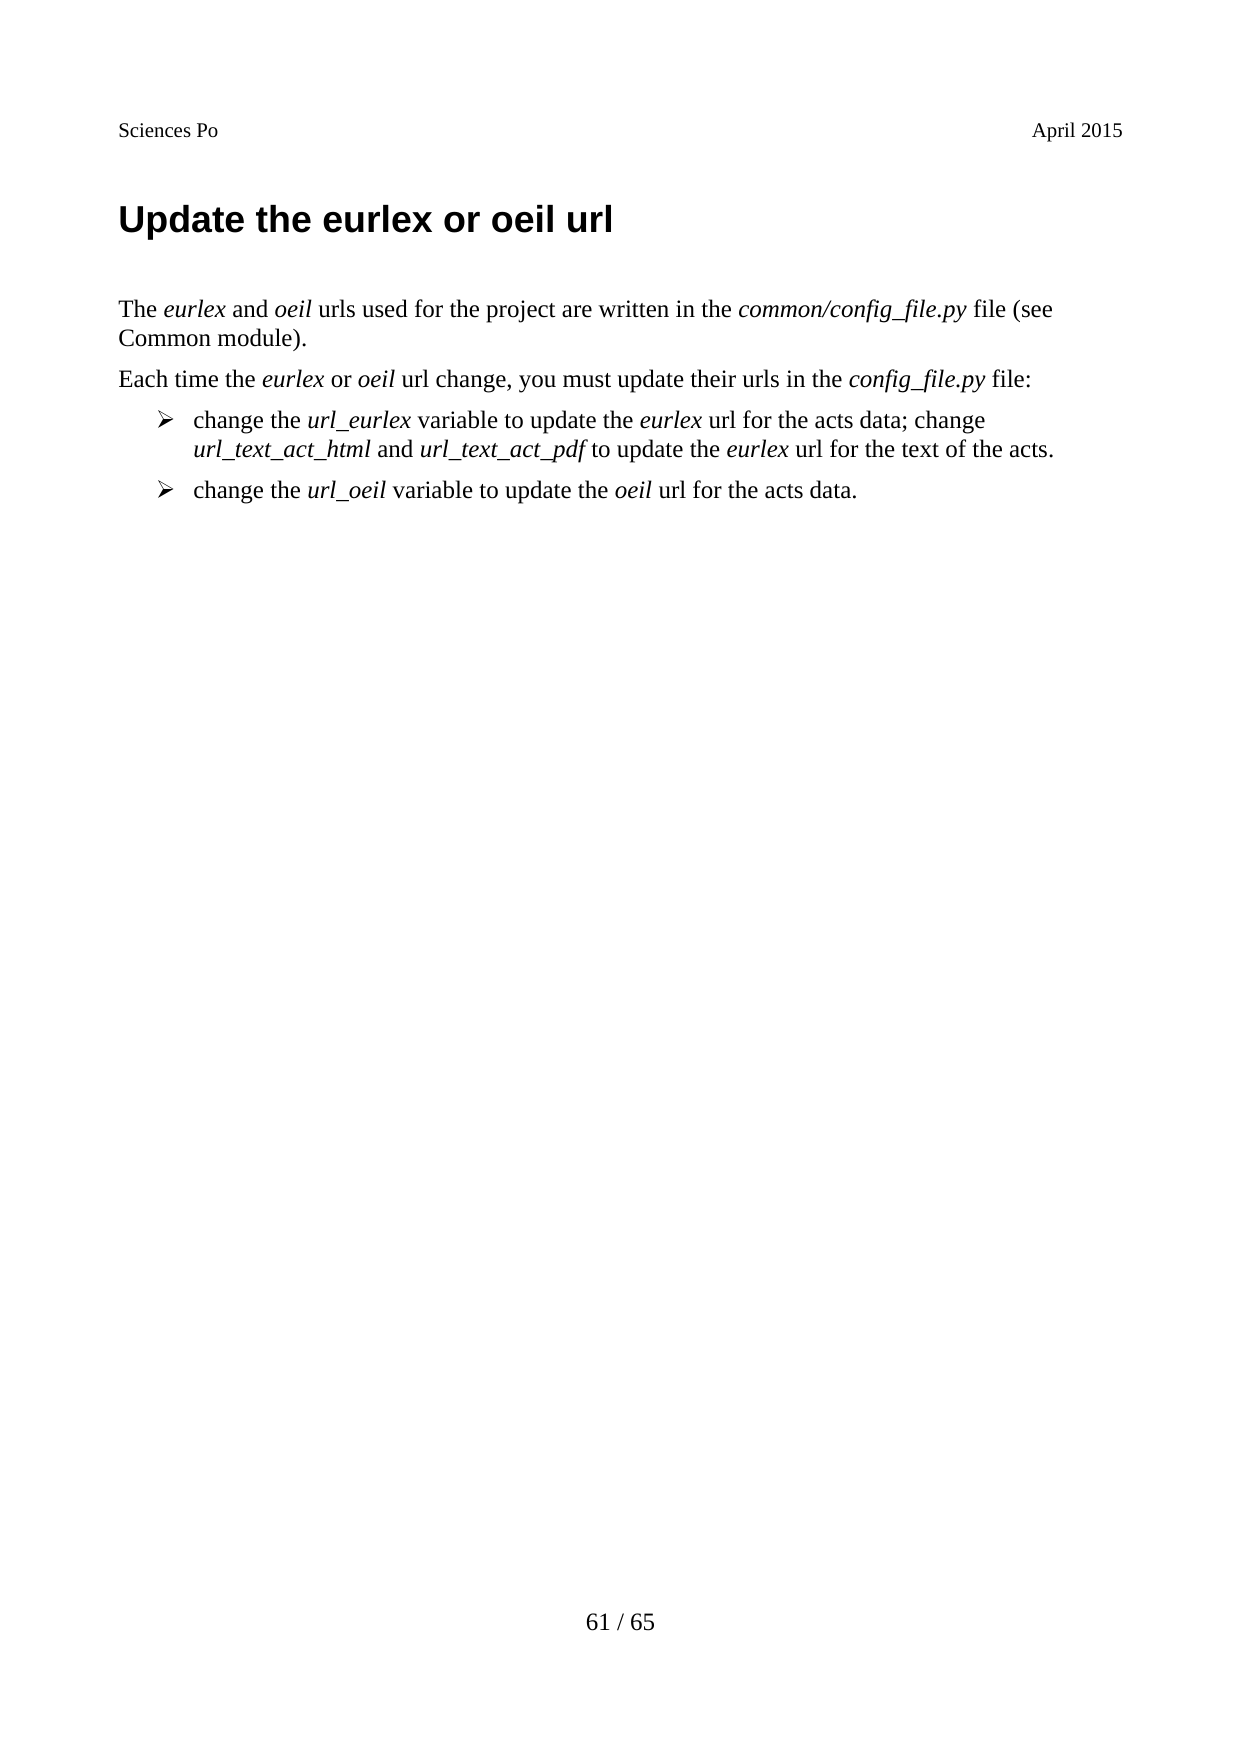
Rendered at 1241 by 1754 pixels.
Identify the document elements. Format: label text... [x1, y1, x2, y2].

list Each time the eurlex or oeil url change, you must update their urls in the config_file.py file: [118, 364, 1122, 393]
subtitle Update the eurlex or oeil url [118, 197, 1122, 240]
list change the url_oeil variable to update the oeil url for the acts data. [156, 475, 1122, 504]
list change the url_eurlex variable to update the eurlex url for the acts data; change url_text_act_html and url_text_act_pdf to update the eurlex url for the text of the acts. [156, 405, 1122, 463]
text The eurlex and oeil urls used for the project are written in the common/config_file.py file (see Common module). [118, 294, 1122, 352]
